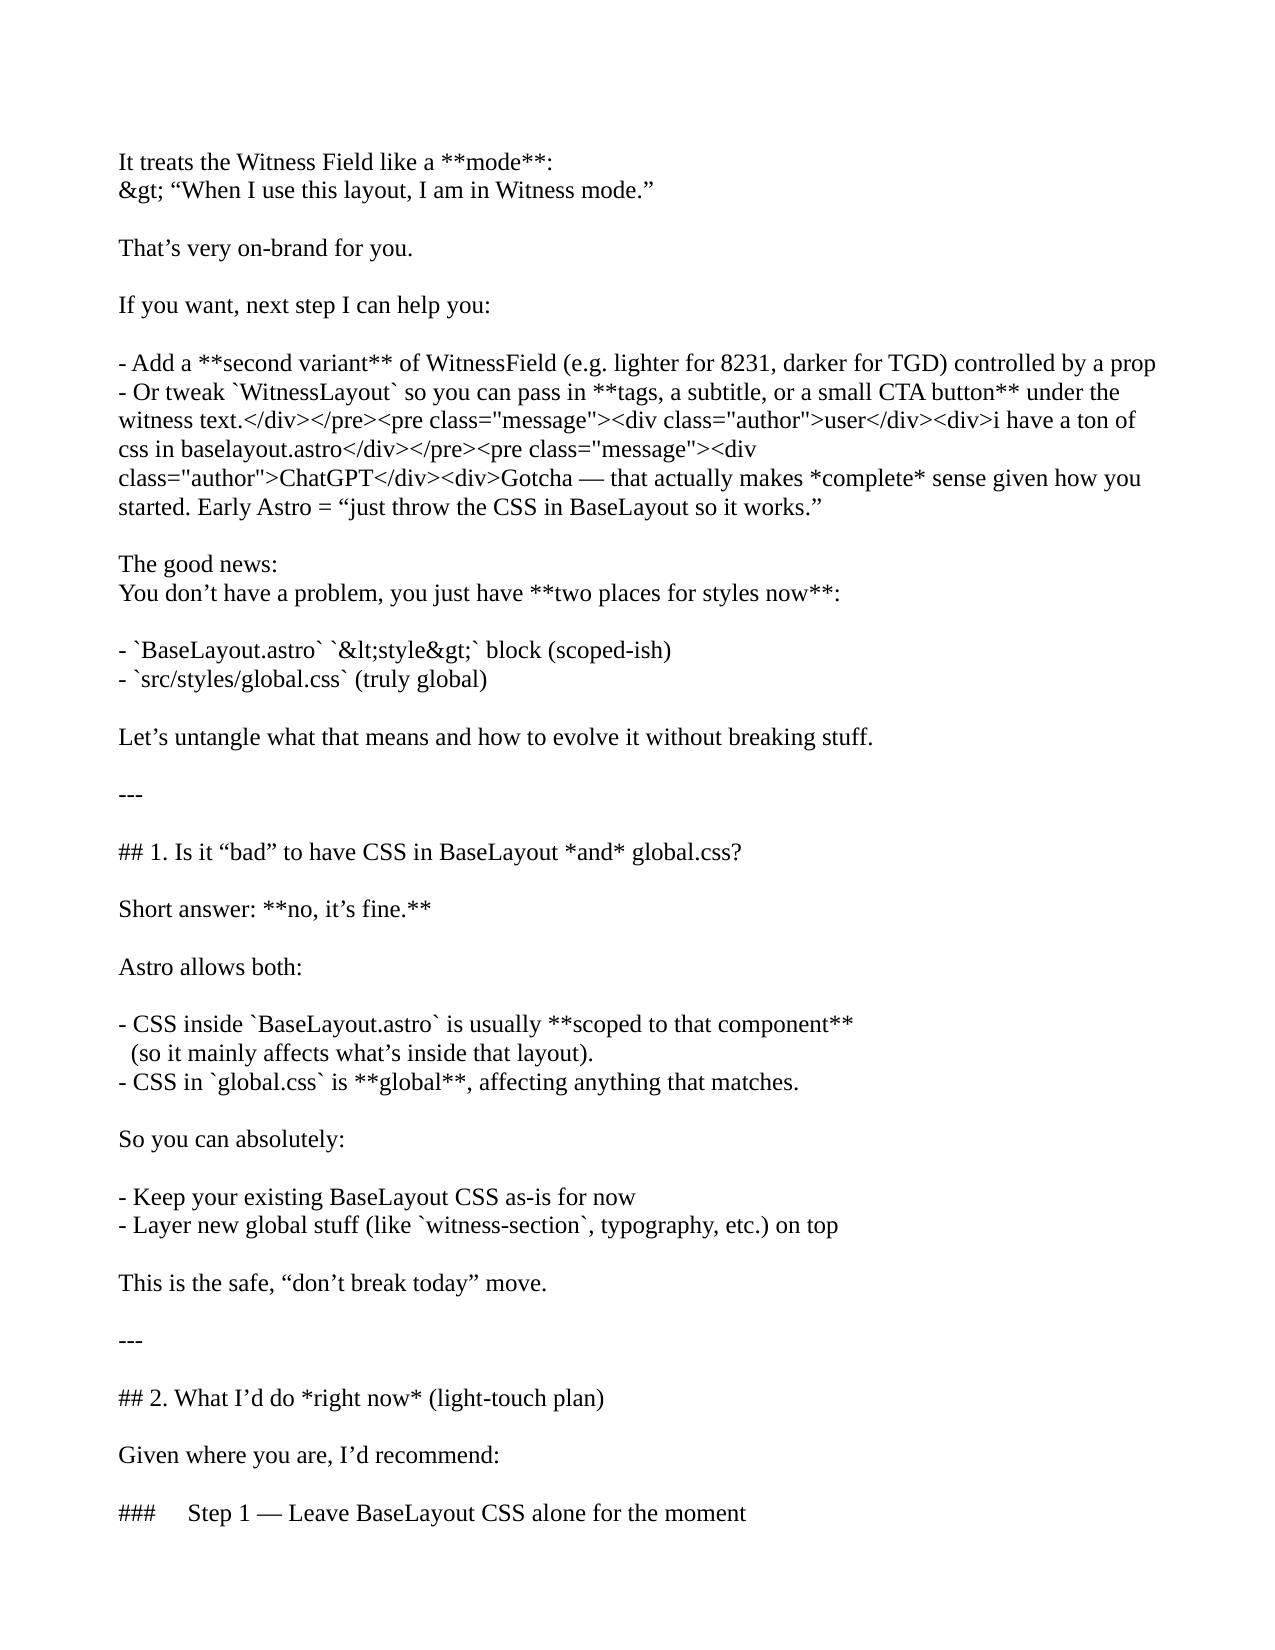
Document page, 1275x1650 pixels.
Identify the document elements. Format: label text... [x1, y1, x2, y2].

text - Layer new global stuff (like `witness-section`, typography, etc.) on top [118, 1211, 1157, 1239]
text This is the safe, “don’t break today” move. [118, 1268, 1157, 1297]
text Let’s untangle what that means and how to evolve it without breaking stuff. [118, 722, 1157, 751]
text ### ✅ Step 1 — Leave BaseLayout CSS alone for the moment [118, 1498, 1157, 1527]
text - CSS in `global.css` is **global**, affecting anything that matches. [118, 1067, 1157, 1096]
text ## 2. What I’d do *right now* (light-touch plan) [118, 1383, 1157, 1412]
text Short answer: **no, it’s fine.** [118, 894, 1157, 923]
text You don’t have a problem, you just have **two places for styles now**: [118, 578, 1157, 607]
text It treats the Witness Field like a **mode**: [118, 147, 1157, 176]
text That’s very on-brand for you. [118, 233, 1157, 262]
text So you can absolutely: [118, 1124, 1157, 1153]
text Given where you are, I’d recommend: [118, 1441, 1157, 1469]
text - Keep your existing BaseLayout CSS as-is for now [118, 1182, 1157, 1211]
text ## 1. Is it “bad” to have CSS in BaseLayout *and* global.css? [118, 837, 1157, 866]
text - CSS inside `BaseLayout.astro` is usually **scoped to that component** [118, 1009, 1157, 1038]
text - `src/styles/global.css` (truly global) [118, 664, 1157, 693]
text If you want, next step I can help you: [118, 291, 1157, 319]
text &gt; “When I use this layout, I am in Witness mode.” [118, 176, 1157, 204]
text - Or tweak `WitnessLayout` so you can pass in **tags, a subtitle, or a small CTA button** under the witness text.</div></pre><pre class="message"><div class="author">user</div><div>i have a ton of css in baselayout.astro</div></pre><pre class="message"><div class="author">ChatGPT</div><div>Gotcha — that actually makes *complete* sense given how you started. Early Astro = “just throw the CSS in BaseLayout so it works.” 🧱 [118, 377, 1157, 521]
text --- [118, 1326, 1157, 1354]
text Astro allows both: [118, 952, 1157, 981]
text - Add a **second variant** of WitnessField (e.g. lighter for 8231, darker for TGD) controlled by a prop [118, 348, 1157, 377]
text --- [118, 779, 1157, 808]
text The good news: [118, 549, 1157, 578]
text (so it mainly affects what’s inside that layout). [118, 1038, 1157, 1067]
text - `BaseLayout.astro` `&lt;style&gt;` block (scoped-ish) [118, 636, 1157, 664]
